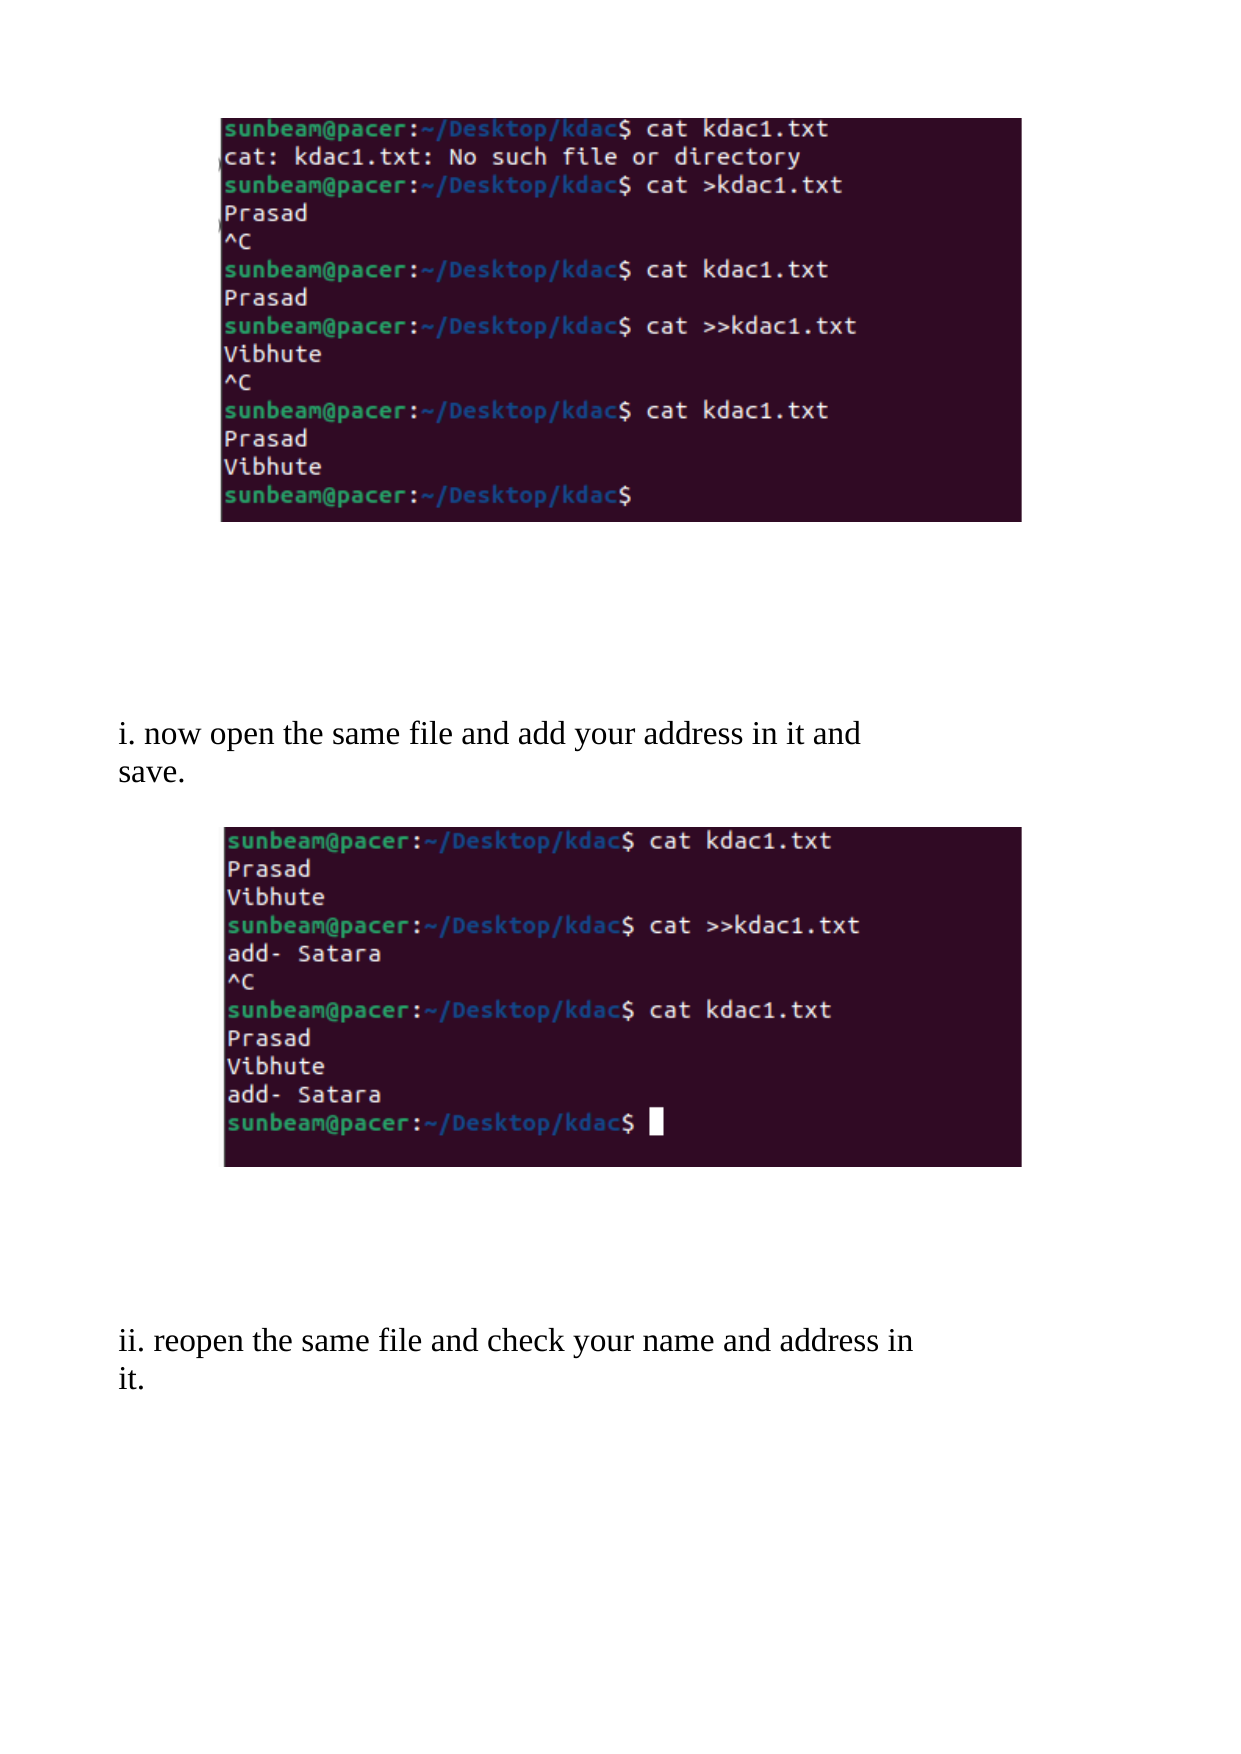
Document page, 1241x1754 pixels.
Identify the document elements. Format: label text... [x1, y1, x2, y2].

text it. [118, 1359, 1122, 1397]
picture [218, 827, 1022, 1167]
text ii. reopen the same file and check your name and address in [118, 1320, 1122, 1359]
picture [218, 118, 1022, 522]
text save. [118, 751, 1122, 789]
text i. now open the same file and add your address in it and [118, 713, 1122, 751]
